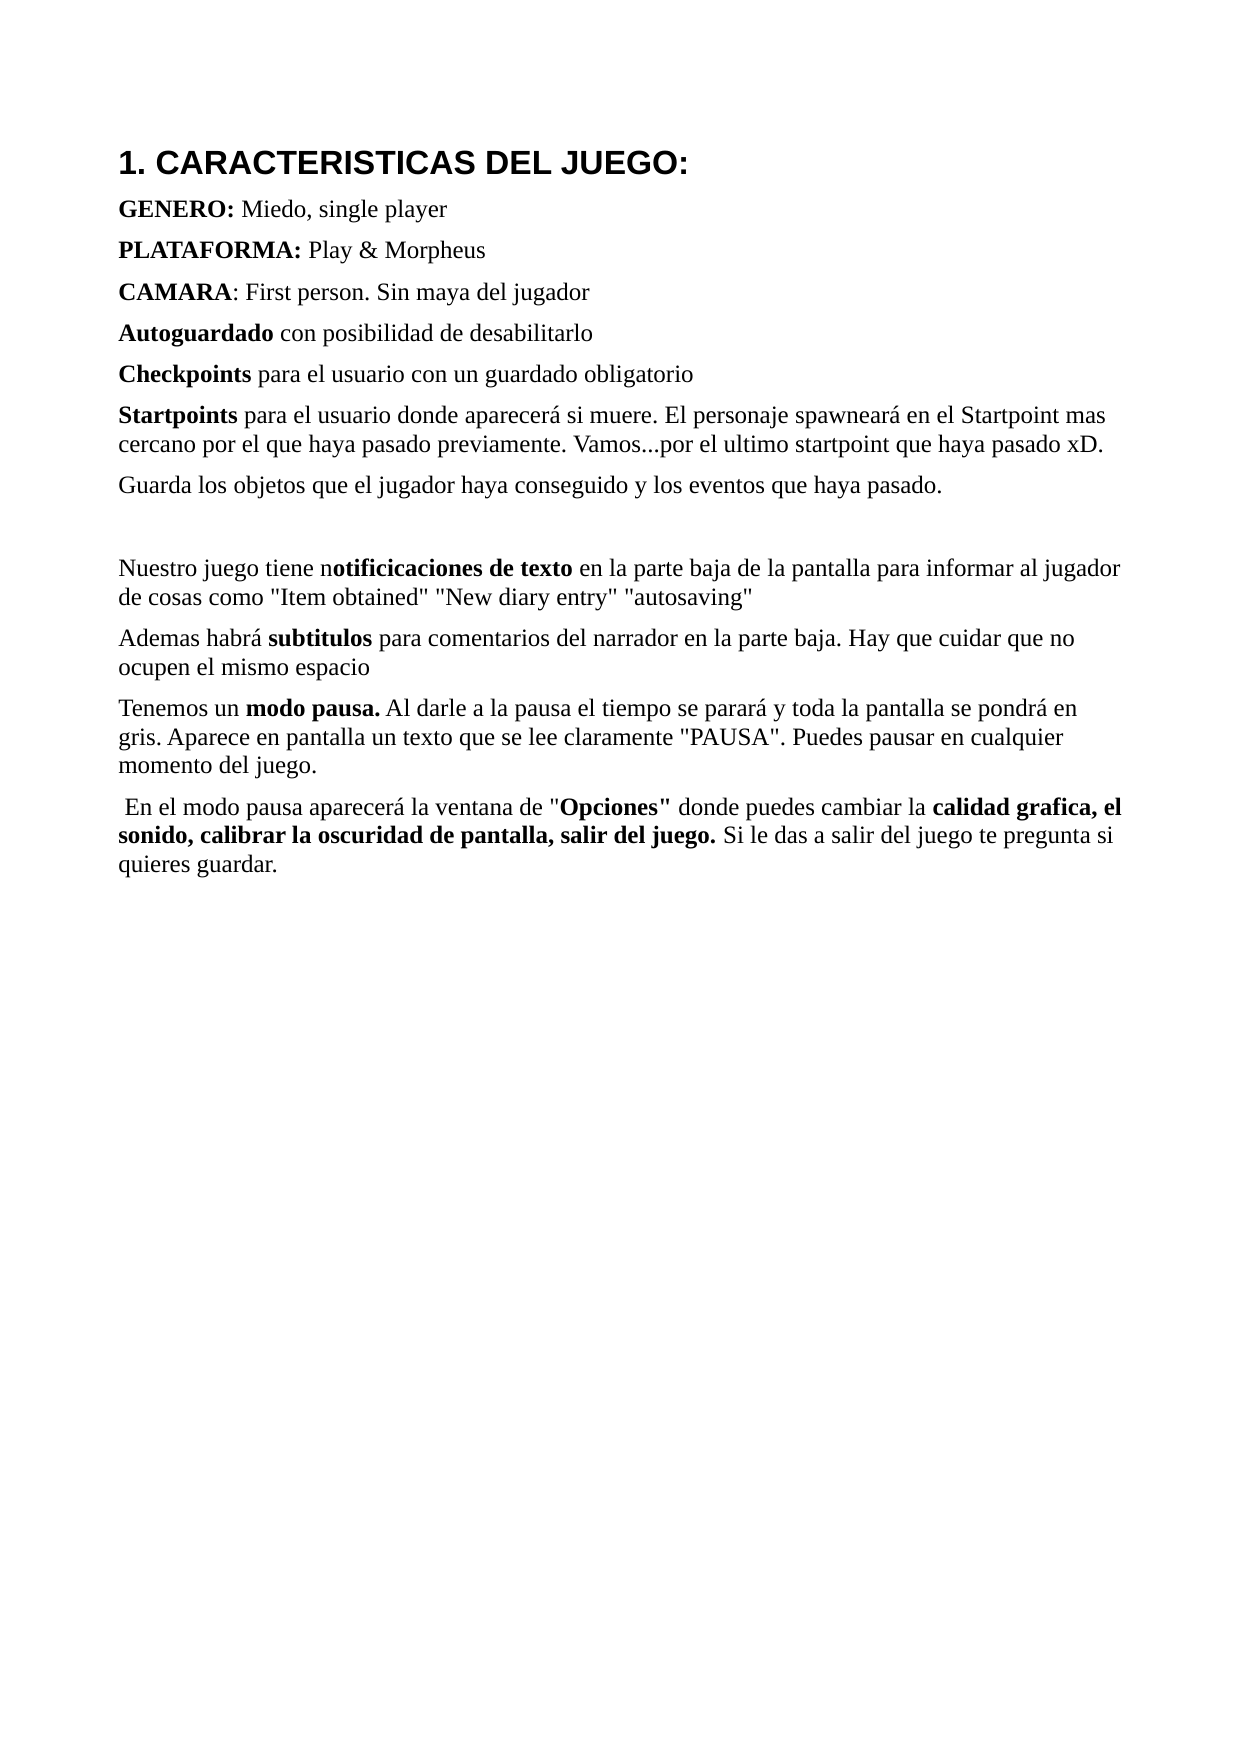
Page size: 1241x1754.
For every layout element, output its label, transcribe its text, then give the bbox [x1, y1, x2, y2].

text Ademas habrá subtitulos para comentarios del narrador en la parte baja. Hay que cuidar que no ocupen el mismo espacio [118, 623, 1122, 681]
text Autoguardado con posibilidad de desabilitarlo [118, 318, 1122, 347]
text Tenemos un modo pausa. Al darle a la pausa el tiempo se parará y toda la pantalla se pondrá en gris. Aparece en pantalla un texto que se lee claramente "PAUSA". Puedes pausar en cualquier momento del juego. [118, 693, 1122, 779]
text En el modo pausa aparecerá la ventana de "Opciones" donde puedes cambiar la calidad grafica, el sonido, calibrar la oscuridad de pantalla, salir del juego. Si le das a salir del juego te pregunta si quieres guardar. [118, 792, 1122, 878]
text CAMARA: First person. Sin maya del jugador [118, 277, 1122, 306]
text Checkpoints para el usuario con un guardado obligatorio [118, 359, 1122, 388]
text Startpoints para el usuario donde aparecerá si muere. El personaje spawneará en el Startpoint mas cercano por el que haya pasado previamente. Vamos...por el ultimo startpoint que haya pasado xD. [118, 401, 1122, 458]
text GENERO: Miedo, single player [118, 194, 1122, 223]
text Guarda los objetos que el jugador haya conseguido y los eventos que haya pasado. [118, 471, 1122, 499]
text Nuestro juego tiene notificicaciones de texto en la parte baja de la pantalla para informar al jugador de cosas como "Item obtained" "New diary entry" "autosaving" [118, 553, 1122, 611]
subtitle 1. CARACTERISTICAS DEL JUEGO: [118, 143, 1122, 182]
text PLATAFORMA: Play & Morpheus [118, 236, 1122, 264]
